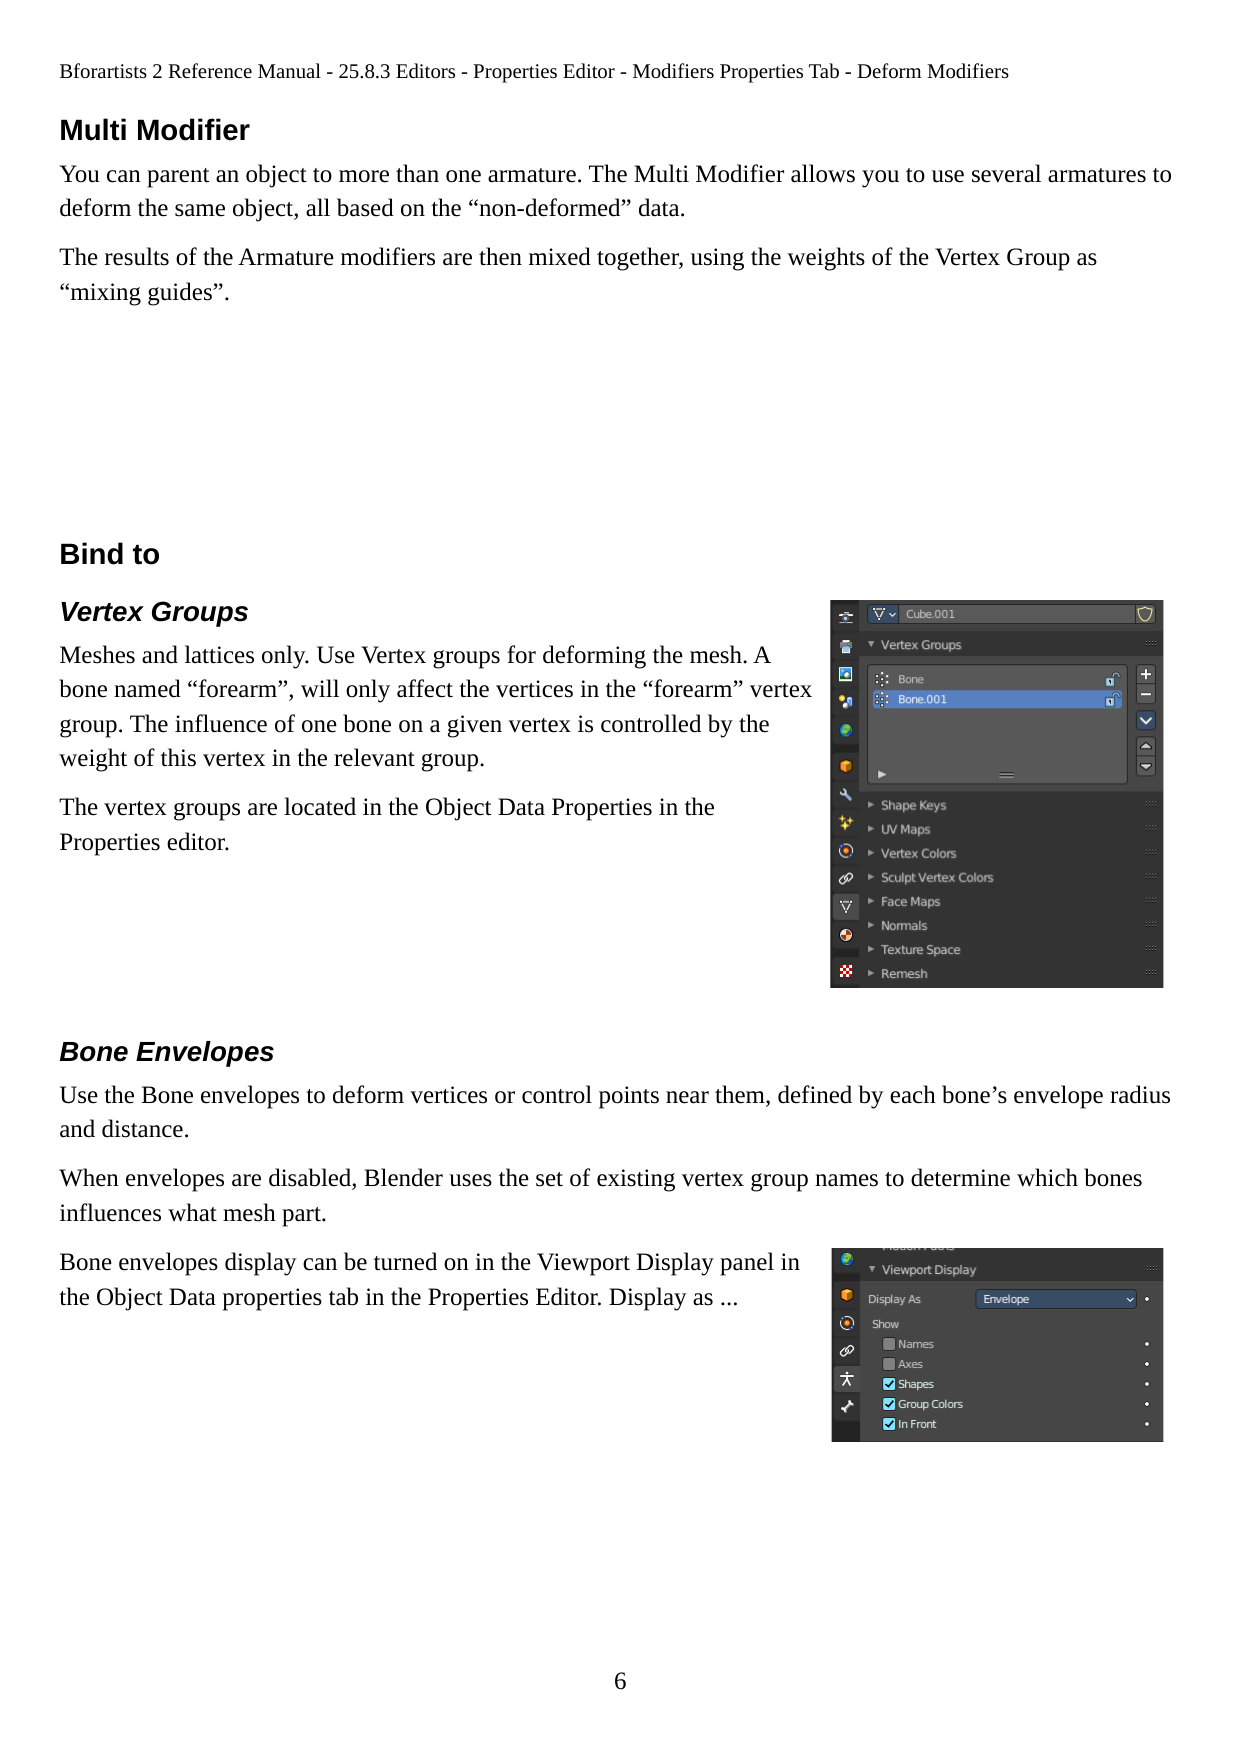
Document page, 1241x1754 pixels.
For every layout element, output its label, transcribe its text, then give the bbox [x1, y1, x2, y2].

text You can parent an object to more than one armature. The Multi Modifier allows you to use several armatures to deform the same object, all based on the “non-deformed” data. [59, 159, 1181, 222]
text The results of the Armature modifiers are then mixed together, using the weights of the Vertex Group as “mixing guides”. [59, 242, 1181, 306]
picture [831, 1248, 1164, 1442]
text Use the Bone envelopes to deform vertices or control points near them, defined by each bone’s envelope radius and distance. [59, 1080, 1181, 1143]
subtitle Vertex Groups [59, 596, 1181, 627]
text The vertex groups are located in the Object Data Properties in the Properties editor. [59, 792, 830, 856]
picture [830, 600, 1164, 988]
subtitle Multi Modifier [59, 113, 1181, 146]
text When envelopes are disabled, Blender uses the set of existing vertex group names to determine which bones influences what mesh part. [59, 1163, 1181, 1227]
subtitle Bone Envelopes [59, 1036, 1181, 1067]
text Bone envelopes display can be turned on in the Viewport Display panel in the Object Data properties tab in the Properties Editor. Display as ... [59, 1247, 1181, 1310]
text Meshes and lattices only. Use Vertex groups for deforming the mesh. A bone named “forearm”, will only affect the vertices in the “forearm” vertex group. The influence of one bone on a given vertex is controlled by the weight of this vertex in the relevant group. [59, 640, 830, 772]
subtitle Bind to [59, 537, 1181, 571]
